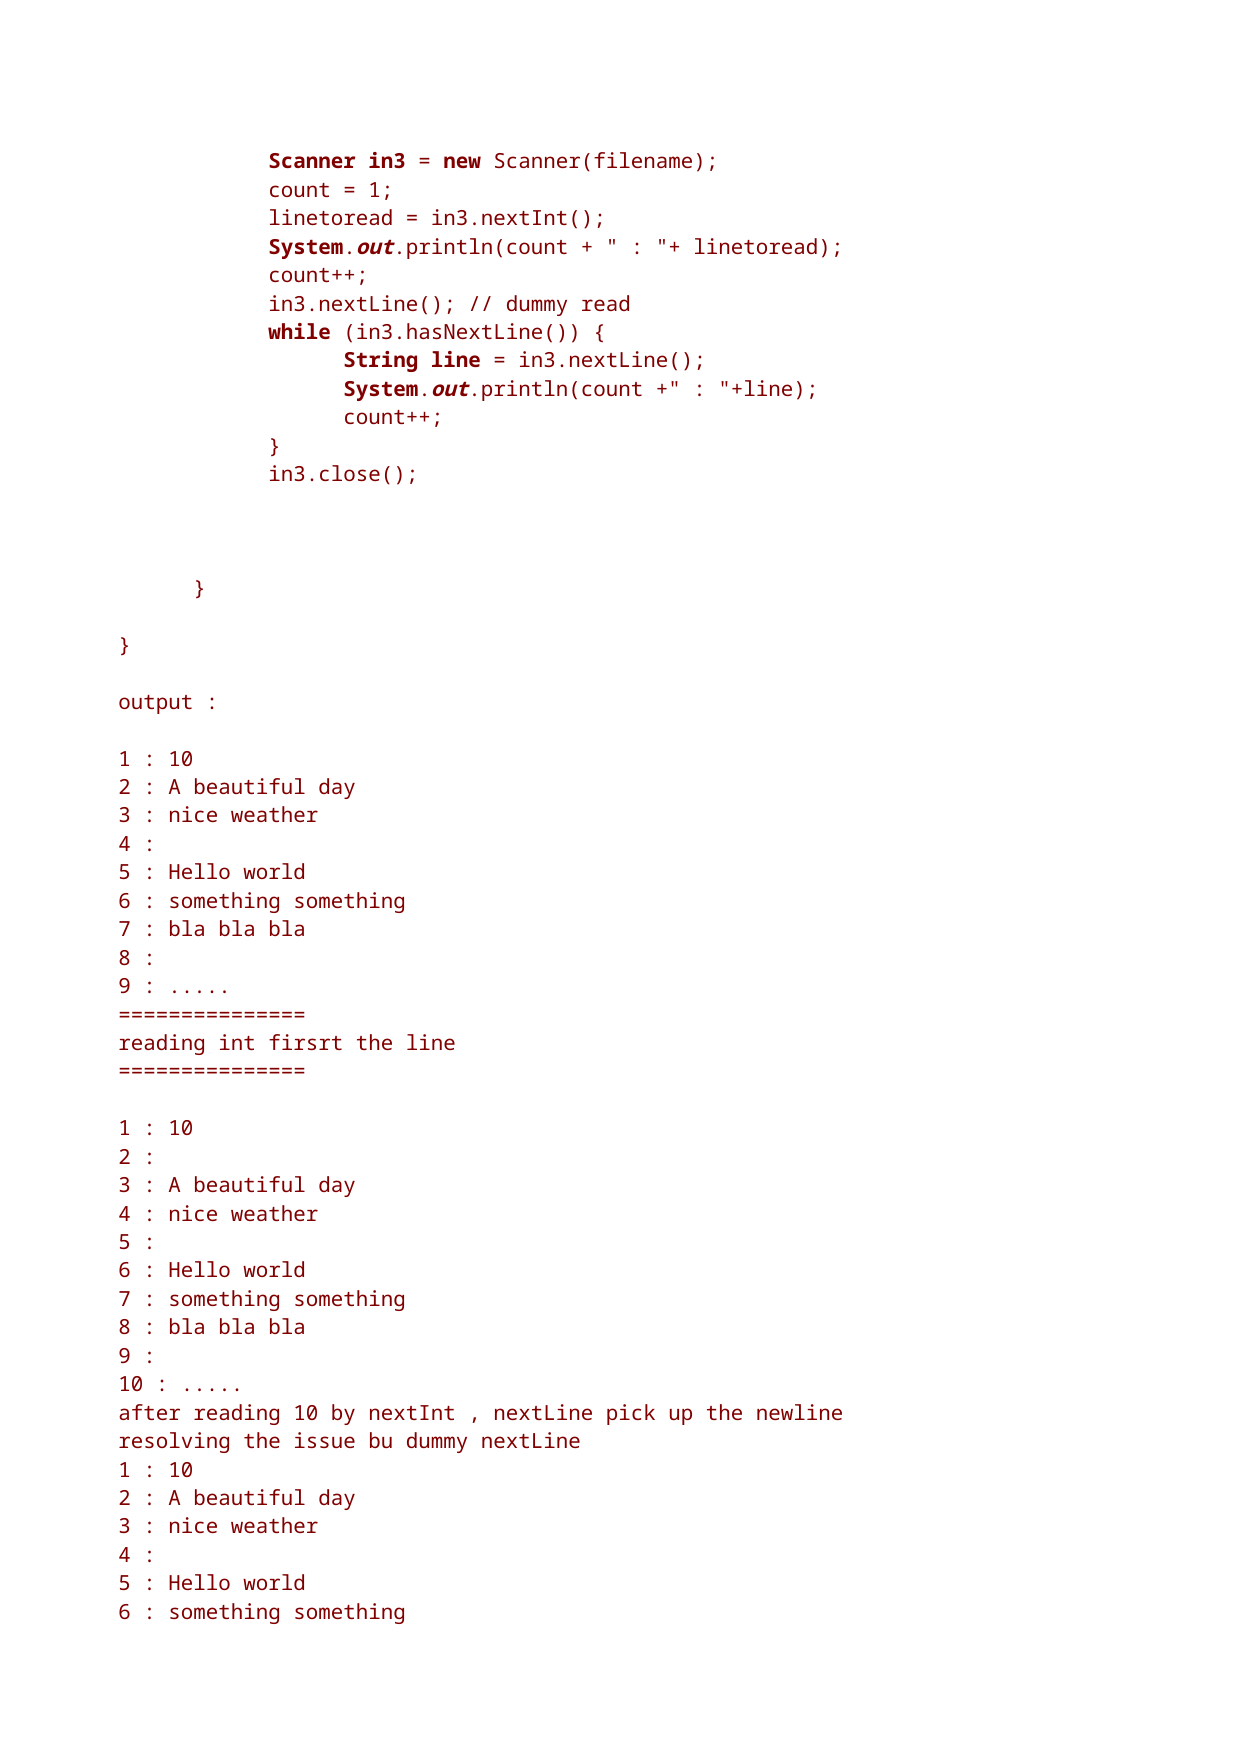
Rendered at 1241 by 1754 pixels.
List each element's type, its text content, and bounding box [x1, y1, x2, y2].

text 4 : nice weather [118, 1199, 1122, 1227]
text =============== [118, 1000, 1122, 1028]
text 6 : something something [118, 1597, 1122, 1625]
text reading int firsrt the line [118, 1028, 1122, 1057]
text 8 : bla bla bla [118, 1312, 1122, 1341]
text 2 : A beautiful day [118, 772, 1122, 801]
text linetoread = in3.nextInt(); [118, 203, 1122, 232]
text resolving the issue bu dummy nextLine [118, 1426, 1122, 1455]
text System.out.println(count +" : "+line); [118, 374, 1122, 402]
text } [118, 573, 1122, 602]
text output : [118, 687, 1122, 715]
text 10 : ..... [118, 1369, 1122, 1398]
text 9 : [118, 1341, 1122, 1369]
text count++; [118, 402, 1122, 431]
text 6 : something something [118, 886, 1122, 914]
text 5 : Hello world [118, 857, 1122, 886]
text in3.nextLine(); // dummy read [118, 289, 1122, 317]
text count++; [118, 260, 1122, 289]
text count = 1; [118, 175, 1122, 203]
text 2 : [118, 1142, 1122, 1170]
text System.out.println(count + " : "+ linetoread); [118, 232, 1122, 260]
text after reading 10 by nextInt , nextLine pick up the newline [118, 1398, 1122, 1426]
text 1 : 10 [118, 1113, 1122, 1142]
text =============== [118, 1057, 1122, 1085]
text 5 : Hello world [118, 1568, 1122, 1597]
text in3.close(); [118, 459, 1122, 488]
text } [118, 630, 1122, 658]
text 2 : A beautiful day [118, 1483, 1122, 1512]
text 4 : [118, 1540, 1122, 1568]
text 9 : ..... [118, 971, 1122, 1000]
text 4 : [118, 829, 1122, 857]
text 1 : 10 [118, 744, 1122, 772]
text Scanner in3 = new Scanner(filename); [118, 147, 1122, 175]
text 3 : nice weather [118, 1512, 1122, 1540]
text 3 : nice weather [118, 801, 1122, 829]
text 7 : bla bla bla [118, 914, 1122, 943]
text 7 : something something [118, 1284, 1122, 1312]
text 6 : Hello world [118, 1256, 1122, 1284]
text 3 : A beautiful day [118, 1170, 1122, 1199]
text String line = in3.nextLine(); [118, 346, 1122, 374]
text while (in3.hasNextLine()) { [118, 317, 1122, 346]
text 8 : [118, 943, 1122, 971]
text } [118, 431, 1122, 459]
text 5 : [118, 1227, 1122, 1256]
text 1 : 10 [118, 1455, 1122, 1483]
